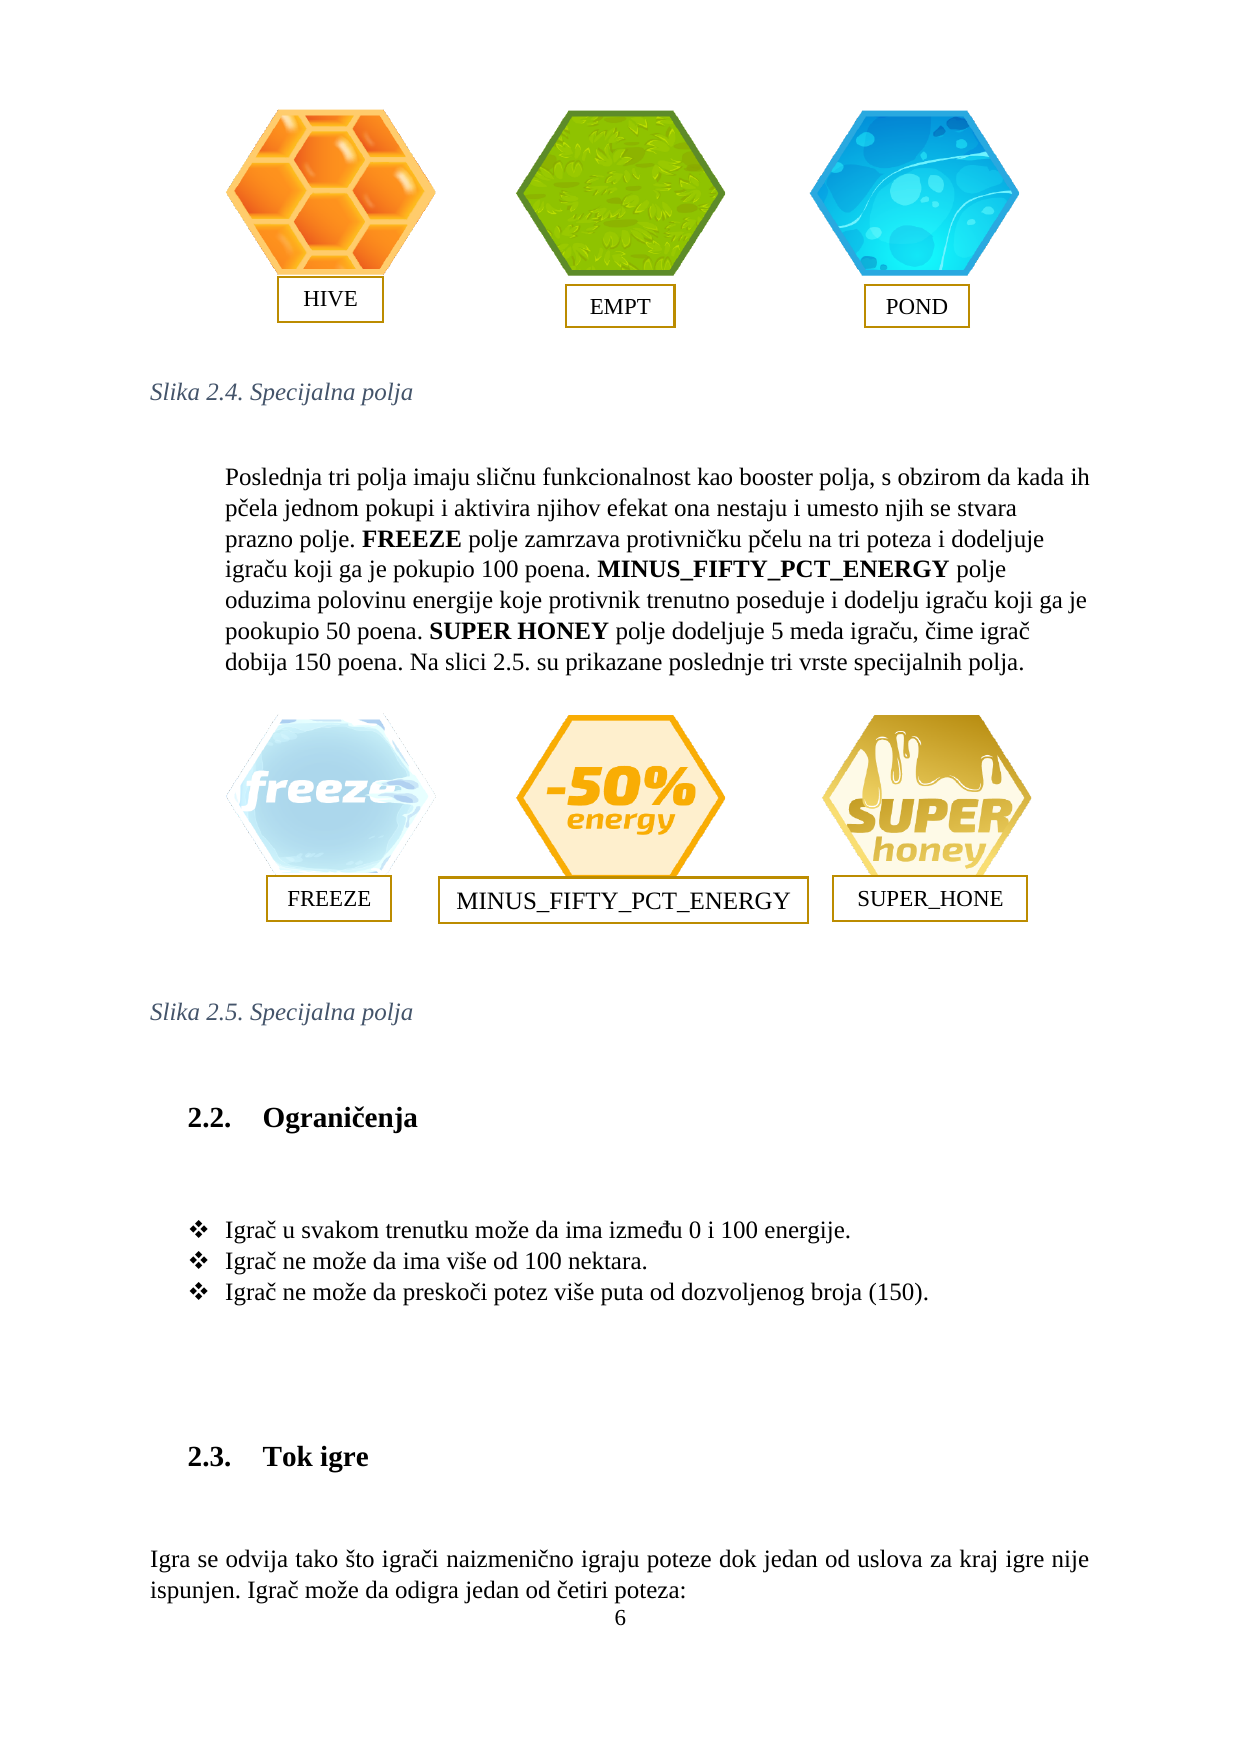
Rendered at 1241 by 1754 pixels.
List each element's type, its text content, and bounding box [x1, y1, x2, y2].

list Poslednja tri polja imaju sličnu funkcionalnost kao booster polja, s obzirom da kada ih pčela jednom pokupi i aktivira njihov efekat ona nestaju i umesto njih se stvara prazno polje. FREEZE polje zamrzava protivničku pčelu na tri poteza i dodeljuje igraču koji ga je pokupio 100 poena. MINUS_FIFTY_PCT_ENERGY polje oduzima polovinu energije koje protivnik trenutno poseduje i dodelju igraču koji ga je pookupio 50 poena. SUPER HONEY polje dodeljuje 5 meda igraču, čime igrač dobija 150 poena. Na slici 2.5. su prikazane poslednje tri vrste specijalnih polja. [225, 462, 1090, 676]
text Igra se odvija tako što igrači naizmenično igraju poteze dok jedan od uslova za kraj igre nije ispunjen. Igrač može da odigra jedan od četiri poteza: [150, 1544, 1090, 1604]
text SUPER_HONEY [849, 884, 1011, 913]
text MINUS_FIFTY_PCT_ENERGY [455, 886, 792, 914]
list Tok igre [187, 1439, 1090, 1473]
text POND [881, 293, 953, 319]
text HIVE [294, 285, 367, 312]
text FREEZE [283, 884, 375, 911]
list Igrač u svakom trenutku može da ima između 0 i 100 energije. [187, 1215, 1090, 1244]
list Igrač ne može da preskoči potez više puta od dozvoljenog broja (150). [187, 1277, 1090, 1306]
list Ograničenja [187, 1100, 1090, 1134]
text Slika 2.5. Specijalna polja [150, 993, 1090, 1027]
text EMPTY [582, 293, 658, 318]
text Slika 2.4. Specijalna polja [150, 377, 1090, 406]
list Igrač ne može da ima više od 100 nektara. [187, 1246, 1090, 1275]
